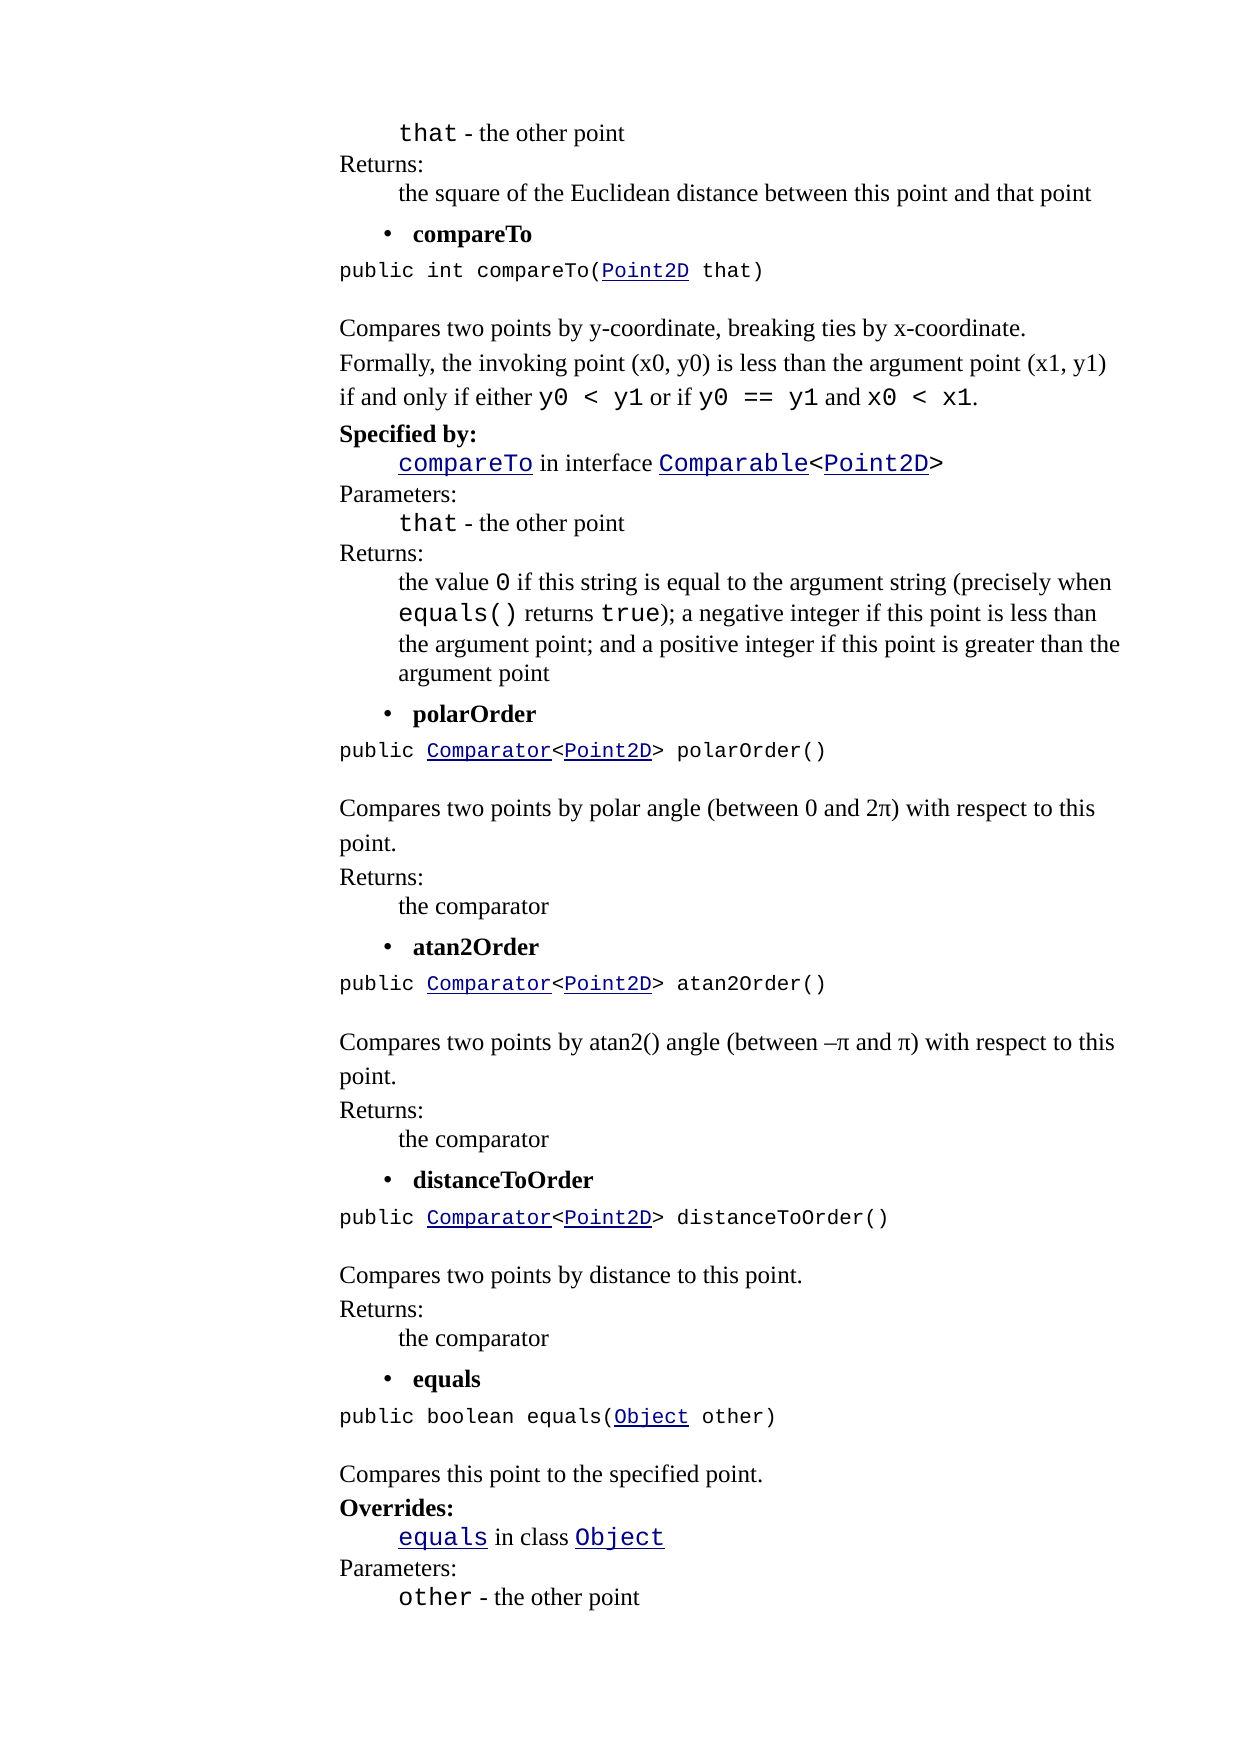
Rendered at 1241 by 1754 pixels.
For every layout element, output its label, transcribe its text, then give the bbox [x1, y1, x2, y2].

list public Comparator<Point2D> distanceToOrder() [309, 1207, 1122, 1230]
list the square of the Euclidean distance between this point and that point [369, 178, 1122, 206]
subtitle Returns: [309, 1096, 1122, 1124]
list public int compareTo(Point2D that) [309, 260, 1122, 284]
subtitle Returns: [309, 538, 1122, 567]
list Compares two points by distance to this point. [309, 1260, 1122, 1289]
subtitle compareTo [383, 219, 1122, 248]
subtitle atan2Order [383, 932, 1122, 961]
list public Comparator<Point2D> polarOrder() [309, 740, 1122, 764]
list other - the other point [369, 1582, 1122, 1612]
subtitle Parameters: [309, 1553, 1122, 1582]
list public boolean equals(Object other) [309, 1406, 1122, 1429]
subtitle equals [383, 1364, 1122, 1393]
subtitle Overrides: [309, 1493, 1122, 1522]
subtitle Specified by: [309, 419, 1122, 448]
list that - the other point [369, 508, 1122, 538]
list public Comparator<Point2D> atan2Order() [309, 973, 1122, 997]
list Compares two points by y-coordinate, breaking ties by x-coordinate. Formally, the invoking point (x0, y0) is less than the argument point (x1, y1) if and only if either y0 < y1 or if y0 == y1 and x0 < x1. [309, 313, 1122, 413]
list the comparator [369, 1124, 1122, 1153]
subtitle Returns: [309, 1294, 1122, 1323]
subtitle Parameters: [309, 479, 1122, 508]
list that - the other point [369, 118, 1122, 149]
list Compares two points by polar angle (between 0 and 2π) with respect to this point. [309, 793, 1122, 856]
subtitle distanceToOrder [383, 1166, 1122, 1194]
subtitle Returns: [309, 862, 1122, 891]
list the comparator [369, 1323, 1122, 1352]
list equals in class Object [369, 1522, 1122, 1553]
list Compares two points by atan2() angle (between –π and π) with respect to this point. [309, 1027, 1122, 1090]
subtitle polarOrder [383, 699, 1122, 728]
list Compares this point to the specified point. [309, 1459, 1122, 1487]
list compareTo in interface Comparable<Point2D> [369, 448, 1122, 479]
list the comparator [369, 891, 1122, 920]
list the value 0 if this string is equal to the argument string (precisely when equals() returns true); a negative integer if this point is less than the argument point; and a positive integer if this point is greater than the argument point [369, 567, 1122, 686]
subtitle Returns: [309, 149, 1122, 178]
